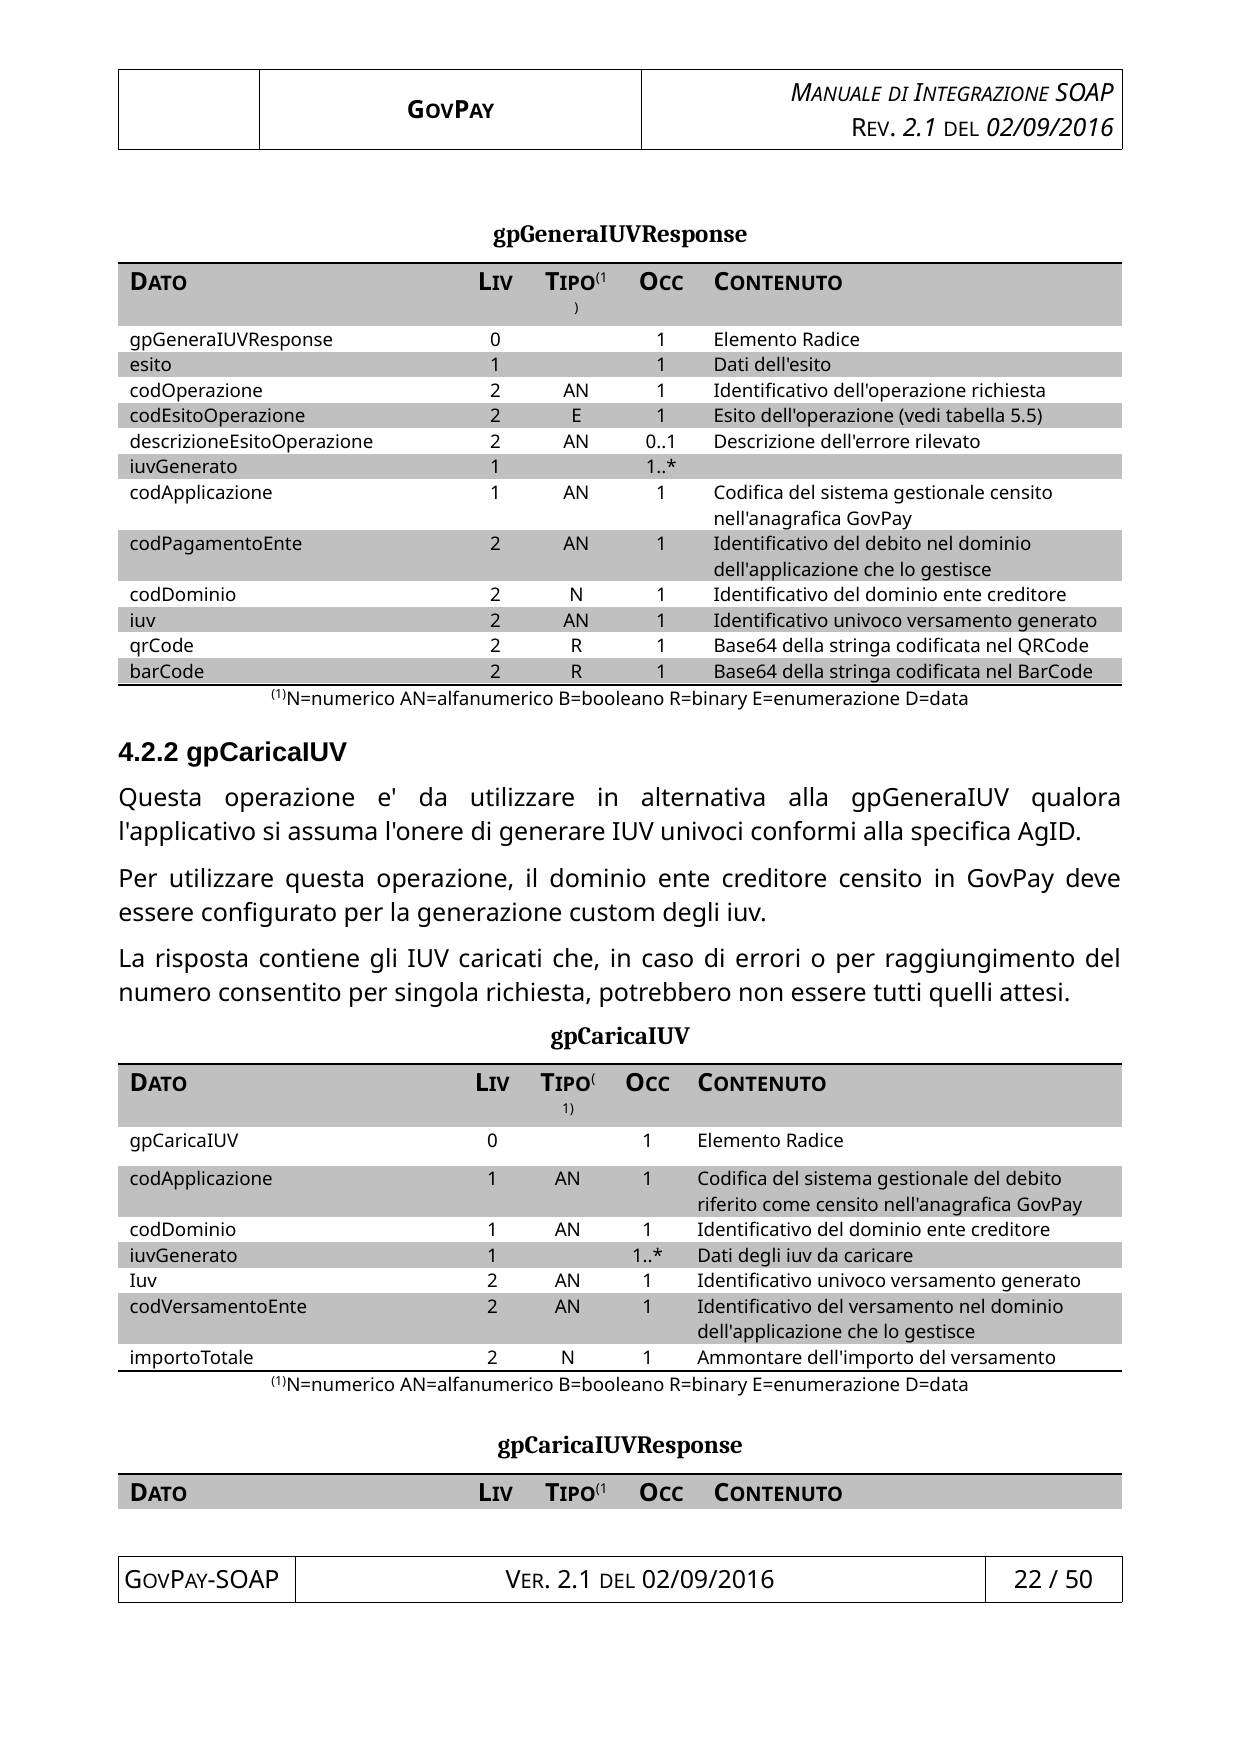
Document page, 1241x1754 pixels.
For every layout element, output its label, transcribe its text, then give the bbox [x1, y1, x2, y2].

table_cell Tipo(1 [532, 1475, 620, 1509]
table_cell 2 [458, 1293, 526, 1344]
table_cell E [532, 403, 620, 428]
table_cell descrizioneEsitoOperazione [118, 428, 458, 454]
table_cell 1 [620, 403, 702, 428]
table_cell Occ [609, 1065, 686, 1127]
table_cell 1 [609, 1128, 686, 1166]
table_cell Codifica del sistema gestionale del debito riferito come censito nell'anagrafica GovPay [686, 1166, 1122, 1217]
table_cell Identificativo del debito nel dominio dell'applicazione che lo gestisce [702, 530, 1122, 581]
table_cell 1 [609, 1166, 686, 1217]
table_cell 1 [620, 607, 702, 632]
table_cell [526, 1242, 609, 1268]
table_cell R [532, 633, 620, 658]
table_cell [702, 454, 1122, 479]
table_cell Contenuto [702, 1475, 1122, 1509]
table_cell Contenuto [686, 1065, 1122, 1127]
table_cell Identificativo dell'operazione richiesta [702, 377, 1122, 403]
table_cell 1..* [609, 1242, 686, 1268]
table_cell qrCode [118, 633, 458, 658]
table_cell Identificativo univoco versamento generato [686, 1268, 1122, 1293]
table_cell Dato [118, 1065, 458, 1127]
table_cell 2 [458, 607, 532, 632]
table_cell 1 [620, 581, 702, 607]
table_cell 1 [620, 658, 702, 683]
table_cell Tipo(1) [532, 264, 620, 326]
table_cell codDominio [118, 581, 458, 607]
table_cell Dato [118, 1475, 458, 1509]
table_cell 0 [458, 326, 532, 352]
table_cell AN [526, 1293, 609, 1344]
table_cell Iuv [118, 1268, 458, 1293]
table_cell N [526, 1344, 609, 1370]
table_cell Identificativo del dominio ente creditore [686, 1217, 1122, 1242]
table_cell Base64 della stringa codificata nel QRCode [702, 633, 1122, 658]
table_cell AN [532, 607, 620, 632]
table_cell 0..1 [620, 428, 702, 454]
table_cell Identificativo del dominio ente creditore [702, 581, 1122, 607]
table_cell importoTotale [118, 1344, 458, 1370]
table_cell 2 [458, 581, 532, 607]
table_cell AN [526, 1268, 609, 1293]
table_cell codEsitoOperazione [118, 403, 458, 428]
table_cell Identificativo del versamento nel dominio dell'applicazione che lo gestisce [686, 1293, 1122, 1344]
table_cell 2 [458, 530, 532, 581]
table_cell AN [532, 479, 620, 530]
table_cell AN [532, 530, 620, 581]
table_cell 1 [458, 479, 532, 530]
table_cell 1 [620, 633, 702, 658]
table_cell Liv [458, 1065, 526, 1127]
table_cell Liv [458, 264, 532, 326]
text La risposta contiene gli IUV caricati che, in caso di errori o per raggiungimento del numero consentito per singola richiesta, potrebbero non essere tutti quelli attesi. [118, 941, 1122, 1009]
table_cell R [532, 658, 620, 683]
table_cell 1 [458, 1242, 526, 1268]
table_cell Occ [620, 264, 702, 326]
text (1)N=numerico AN=alfanumerico B=booleano R=binary E=enumerazione D=data [118, 686, 1122, 711]
table_cell iuvGenerato [118, 454, 458, 479]
table_cell codDominio [118, 1217, 458, 1242]
table_cell 1 [620, 530, 702, 581]
table_cell codVersamentoEnte [118, 1293, 458, 1344]
table_cell iuv [118, 607, 458, 632]
table_cell [526, 1128, 609, 1166]
table_cell codPagamentoEnte [118, 530, 458, 581]
table_cell Base64 della stringa codificata nel BarCode [702, 658, 1122, 683]
table_cell 1 [458, 454, 532, 479]
table_cell 1 [609, 1293, 686, 1344]
text Per utilizzare questa operazione, il dominio ente creditore censito in GovPay deve essere configurato per la generazione custom degli iuv. [118, 860, 1122, 928]
table_cell codApplicazione [118, 1166, 458, 1217]
table_cell 1 [620, 377, 702, 403]
table_cell codOperazione [118, 377, 458, 403]
table_cell Codifica del sistema gestionale censito nell'anagrafica GovPay [702, 479, 1122, 530]
table_cell Identificativo univoco versamento generato [702, 607, 1122, 632]
table_cell Dati degli iuv da caricare [686, 1242, 1122, 1268]
table_cell AN [526, 1166, 609, 1217]
table_cell 1 [609, 1268, 686, 1293]
text (1)N=numerico AN=alfanumerico B=booleano R=binary E=enumerazione D=data [118, 1372, 1122, 1397]
table_cell 2 [458, 377, 532, 403]
table_cell Elemento Radice [686, 1128, 1122, 1166]
table_cell Dato [118, 264, 458, 326]
table_cell 2 [458, 633, 532, 658]
table_cell Descrizione dell'errore rilevato [702, 428, 1122, 454]
table_cell 1 [609, 1344, 686, 1370]
table_cell Ammontare dell'importo del versamento [686, 1344, 1122, 1370]
table_header gpCaricaIUV [118, 1022, 1122, 1063]
table_cell Occ [620, 1475, 702, 1509]
table_cell [532, 326, 620, 352]
table_cell 2 [458, 658, 532, 683]
table_cell gpCaricaIUV [118, 1128, 458, 1166]
table_cell AN [532, 377, 620, 403]
table_cell 1 [620, 479, 702, 530]
table_cell Contenuto [702, 264, 1122, 326]
table_cell 1 [620, 352, 702, 377]
table_cell 2 [458, 403, 532, 428]
table_cell 1 [458, 1217, 526, 1242]
table_cell [532, 454, 620, 479]
table_header gpCaricaIUVResponse [118, 1431, 1122, 1473]
table_cell 1 [609, 1217, 686, 1242]
text Questa operazione e' da utilizzare in alternativa alla gpGeneraIUV qualora l'applicativo si assuma l'onere di generare IUV univoci conformi alla specifica AgID. [118, 780, 1122, 848]
table_cell 1 [620, 326, 702, 352]
table_cell AN [526, 1217, 609, 1242]
table_cell iuvGenerato [118, 1242, 458, 1268]
table_cell Tipo(1) [526, 1065, 609, 1127]
table_cell barCode [118, 658, 458, 683]
table_cell gpGeneraIUVResponse [118, 326, 458, 352]
table_cell Dati dell'esito [702, 352, 1122, 377]
table_cell 1 [458, 352, 532, 377]
table_cell codApplicazione [118, 479, 458, 530]
table_cell AN [532, 428, 620, 454]
table_cell 2 [458, 1268, 526, 1293]
table_cell [532, 352, 620, 377]
subtitle gpCaricaIUV [118, 736, 1122, 767]
table_cell 1..* [620, 454, 702, 479]
table_cell Esito dell'operazione (vedi tabella 5.5) [702, 403, 1122, 428]
table_cell esito [118, 352, 458, 377]
table_cell 2 [458, 1344, 526, 1370]
table_cell Liv [458, 1475, 532, 1509]
table_cell 1 [458, 1166, 526, 1217]
table_cell N [532, 581, 620, 607]
table_header gpGeneraIUVResponse [118, 220, 1122, 262]
table_cell 2 [458, 428, 532, 454]
table_cell Elemento Radice [702, 326, 1122, 352]
table_cell 0 [458, 1128, 526, 1166]
